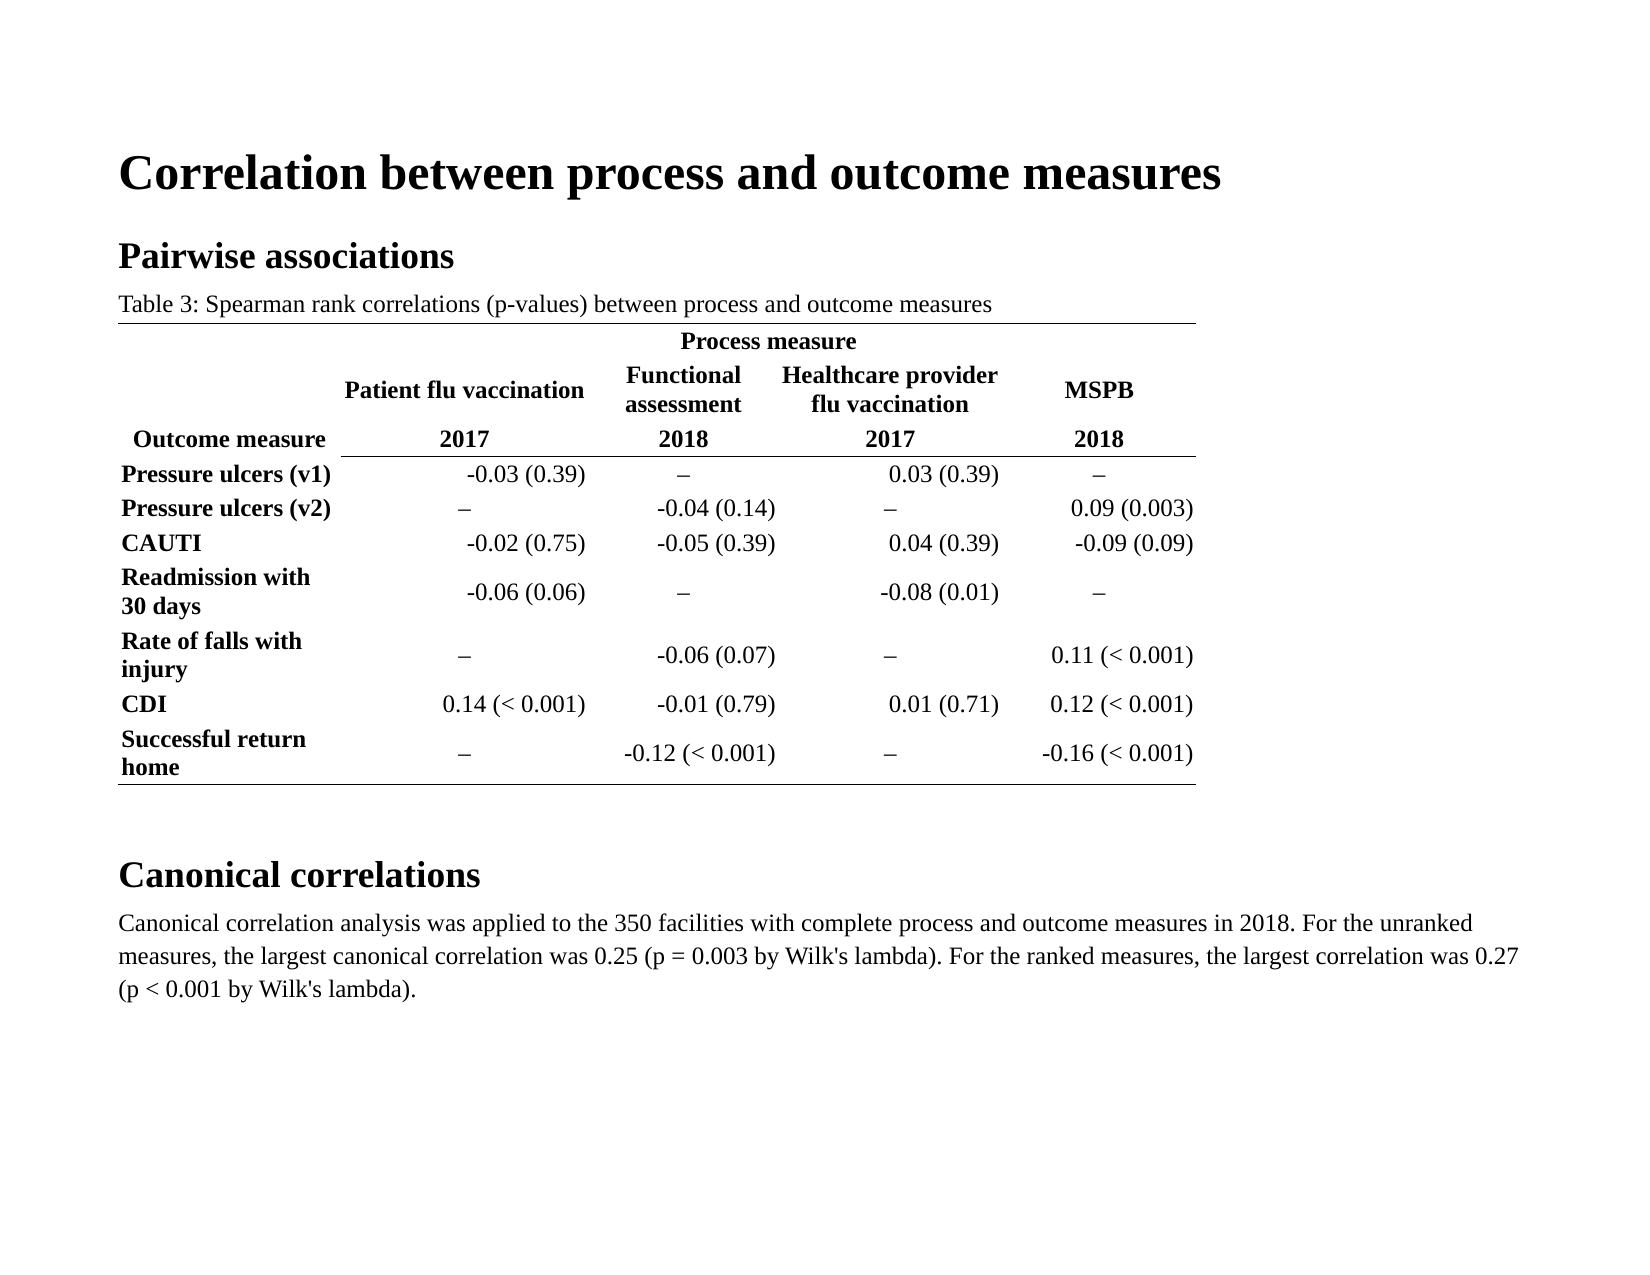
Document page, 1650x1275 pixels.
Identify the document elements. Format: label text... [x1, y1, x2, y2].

table_cell -0.08 (0.01) [779, 560, 1002, 623]
table_cell -0.05 (0.39) [588, 525, 778, 559]
table_cell 0.14 (< 0.001) [341, 686, 588, 721]
table_cell Pressure ulcers (v1) [118, 456, 341, 490]
table_cell -0.01 (0.79) [588, 686, 778, 721]
table_cell Healthcare provider flu vaccination [779, 357, 1002, 421]
table_cell – [588, 457, 778, 490]
table_cell – [341, 721, 588, 784]
table_cell -0.03 (0.39) [341, 457, 588, 490]
table_cell -0.04 (0.14) [588, 490, 778, 525]
table_cell 0.11 (< 0.001) [1002, 623, 1196, 686]
subtitle Correlation between process and outcome measures [118, 143, 1532, 201]
table_header [118, 324, 341, 357]
table_cell – [1002, 457, 1196, 490]
table_cell Functional assessment [588, 357, 778, 421]
table_cell 2018 [1002, 421, 1196, 456]
table_cell Patient flu vaccination [341, 357, 588, 421]
table_cell -0.16 (< 0.001) [1002, 721, 1196, 784]
table_cell -0.09 (0.09) [1002, 525, 1196, 559]
table_cell [118, 357, 341, 421]
table_cell CAUTI [118, 525, 341, 559]
table_header Process measure [341, 324, 1196, 357]
table_cell Outcome measure [118, 421, 341, 456]
table_cell Rate of falls with injury [118, 623, 341, 686]
table_cell -0.06 (0.07) [588, 623, 778, 686]
table_cell Readmission with 30 days [118, 560, 341, 623]
text Canonical correlation analysis was applied to the 350 facilities with complete process and outcome measures in 2018. For the unranked measures, the largest canonical correlation was 0.25 (p = 0.003 by Wilk's lambda). For the ranked measures, the largest correlation was 0.27 (p < 0.001 by Wilk's lambda). [118, 908, 1532, 1003]
table_cell -0.06 (0.06) [341, 560, 588, 623]
table_cell 2017 [341, 421, 588, 456]
table_cell 0.03 (0.39) [779, 457, 1002, 490]
table_cell – [779, 721, 1002, 784]
subtitle Canonical correlations [118, 853, 1532, 896]
table_cell 0.12 (< 0.001) [1002, 686, 1196, 721]
table_cell – [779, 490, 1002, 525]
table_cell 0.01 (0.71) [779, 686, 1002, 721]
table_cell Pressure ulcers (v2) [118, 490, 341, 525]
table_cell – [588, 560, 778, 623]
table_cell CDI [118, 686, 341, 721]
table_cell -0.02 (0.75) [341, 525, 588, 559]
table_cell – [779, 623, 1002, 686]
table_cell – [1002, 560, 1196, 623]
table_cell 2017 [779, 421, 1002, 456]
table_cell 0.04 (0.39) [779, 525, 1002, 559]
table_cell -0.12 (< 0.001) [588, 721, 778, 784]
text Table 3: Spearman rank correlations (p-values) between process and outcome measures [118, 289, 1532, 318]
table_cell Successful return home [118, 721, 341, 784]
subtitle Pairwise associations [118, 234, 1532, 277]
table_cell – [341, 490, 588, 525]
table_cell MSPB [1002, 357, 1196, 421]
table_cell 2018 [588, 421, 778, 456]
table_cell 0.09 (0.003) [1002, 490, 1196, 525]
table_cell – [341, 623, 588, 686]
